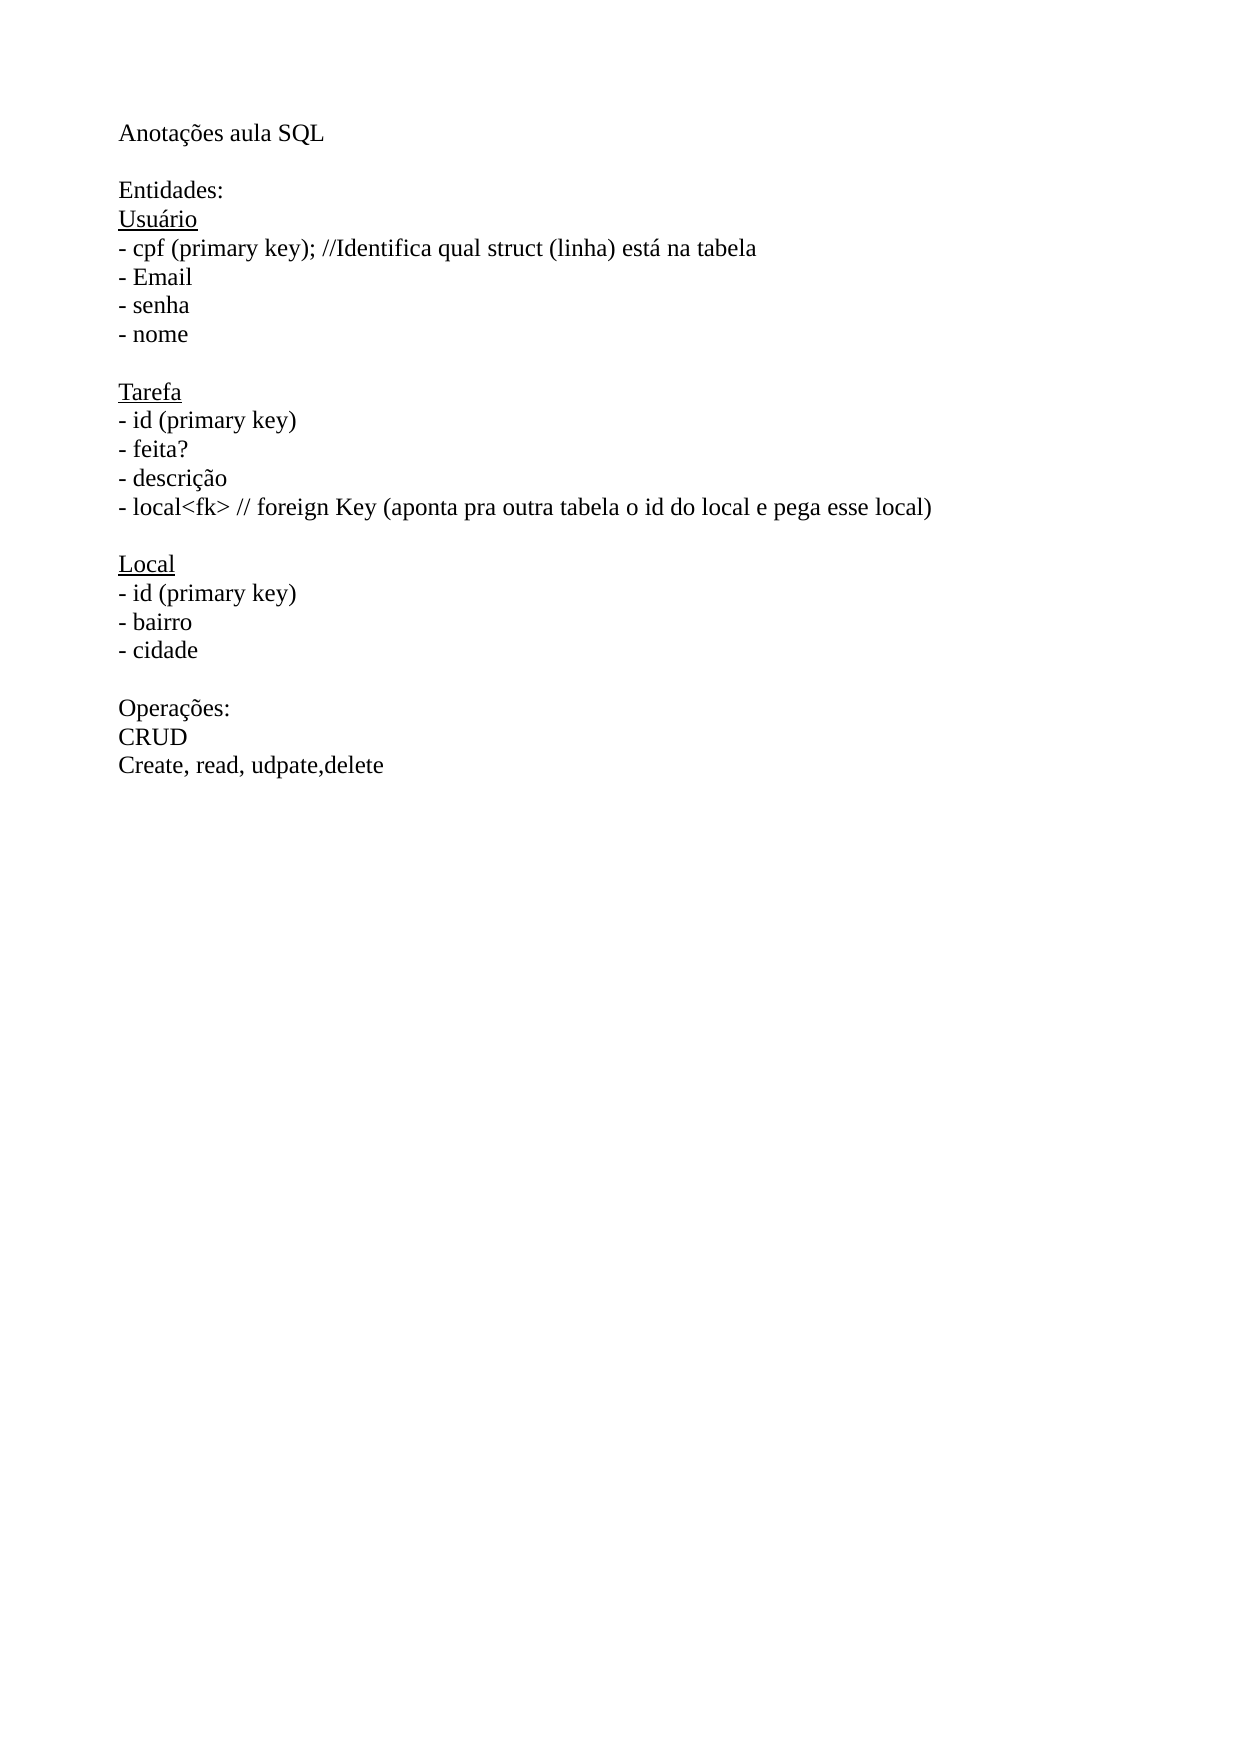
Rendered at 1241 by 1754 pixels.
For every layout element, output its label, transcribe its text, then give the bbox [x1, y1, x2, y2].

text Anotações aula SQL [118, 118, 1122, 147]
text - cidade [118, 636, 1122, 664]
text Tarefa [118, 377, 1122, 406]
text Local [118, 549, 1122, 578]
text Operações: [118, 693, 1122, 722]
text CRUD [118, 722, 1122, 751]
text - id (primary key) [118, 578, 1122, 607]
text Entidades: [118, 176, 1122, 204]
text - cpf (primary key); //Identifica qual struct (linha) está na tabela [118, 233, 1122, 262]
text - senha [118, 291, 1122, 319]
text - id (primary key) [118, 406, 1122, 434]
text - local<fk> // foreign Key (aponta pra outra tabela o id do local e pega esse local) [118, 492, 1122, 521]
text - feita? [118, 434, 1122, 463]
text - Email [118, 262, 1122, 291]
text - descrição [118, 463, 1122, 492]
text - nome [118, 319, 1122, 348]
text - bairro [118, 607, 1122, 636]
text Usuário [118, 204, 1122, 233]
text Create, read, udpate,delete [118, 751, 1122, 779]
